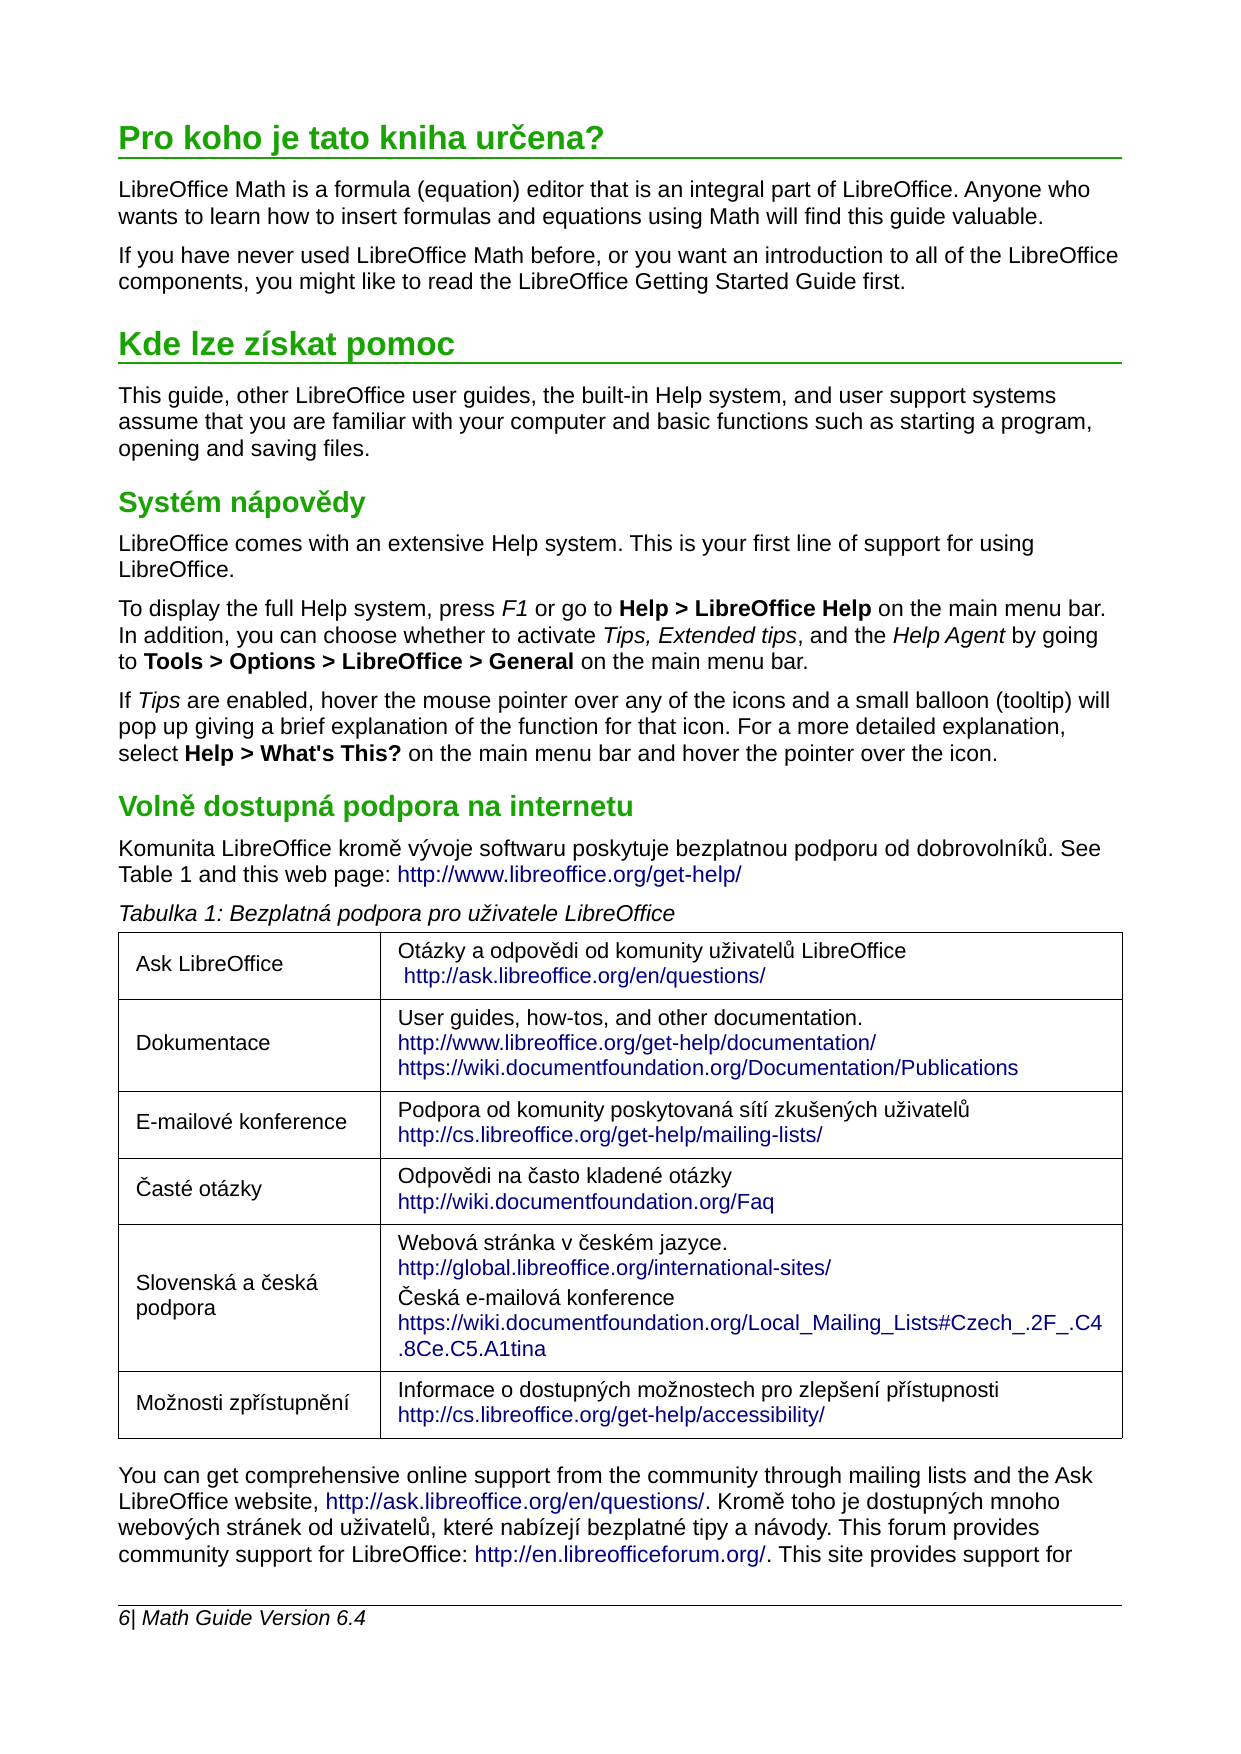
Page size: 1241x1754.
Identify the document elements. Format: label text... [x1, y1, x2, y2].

text You can get comprehensive online support from the community through mailing lists and the Ask LibreOffice website, http://ask.libreoffice.org/en/questions/. Kromě toho je dostupných mnoho webových stránek od uživatelů, které nabízejí bezplatné tipy a návody. This forum provides community support for LibreOffice: http://en.libreofficeforum.org/. This site provides support for [118, 1462, 1122, 1567]
table_cell Slovenská a česká podpora [119, 1225, 380, 1371]
table_cell Odpovědi na často kladené otázky http://wiki.documentfoundation.org/Faq [381, 1159, 1122, 1224]
table_cell E-mailové konference [119, 1092, 380, 1157]
subtitle Kde lze získat pomoc [118, 324, 1122, 362]
text If you have never used LibreOffice Math before, or you want an introduction to all of the LibreOffice components, you might like to read the LibreOffice Getting Started Guide first. [118, 242, 1122, 294]
text Tabulka 1: Bezplatná podpora pro uživatele LibreOffice [118, 900, 1122, 926]
table_cell User guides, how-tos, and other documentation. http://www.libreoffice.org/get-help/documentation/ https://wiki.documentfoundation.org/Documentation/Publications [381, 1000, 1122, 1091]
table_cell Možnosti zpřístupnění [119, 1372, 380, 1438]
subtitle Pro koho je tato kniha určena? [118, 118, 1122, 157]
table_cell Časté otázky [119, 1159, 380, 1224]
table_cell Dokumentace [119, 1000, 380, 1091]
text LibreOffice Math is a formula (equation) editor that is an integral part of LibreOffice. Anyone who wants to learn how to insert formulas and equations using Math will find this guide valuable. [118, 176, 1122, 229]
table_header Ask LibreOffice [119, 933, 380, 999]
text Komunita LibreOffice kromě vývoje softwaru poskytuje bezplatnou podporu od dobrovolníků. See Table 1 and this web page: http://www.libreoffice.org/get-help/ [118, 835, 1122, 887]
table_header Otázky a odpovědi od komunity uživatelů LibreOffice http://ask.libreoffice.org/en/questions/ [381, 933, 1122, 999]
text If Tips are enabled, hover the mouse pointer over any of the icons and a small balloon (tooltip) will pop up giving a brief explanation of the function for that icon. For a more detailed explanation, select Help > What's This? on the main menu bar and hover the pointer over the icon. [118, 687, 1122, 766]
table_cell Informace o dostupných možnostech pro zlepšení přístupnosti http://cs.libreoffice.org/get-help/accessibility/ [381, 1372, 1122, 1438]
subtitle Volně dostupná podpora na internetu [118, 789, 1122, 823]
text LibreOffice comes with an extensive Help system. This is your first line of support for using LibreOffice. [118, 530, 1122, 583]
text This guide, other LibreOffice user guides, the built-in Help system, and user support systems assume that you are familiar with your computer and basic functions such as starting a program, opening and saving files. [118, 382, 1122, 461]
text To display the full Help system, press F1 or go to Help > LibreOffice Help on the main menu bar. In addition, you can choose whether to activate Tips, Extended tips, and the Help Agent by going to Tools > Options > LibreOffice > General on the main menu bar. [118, 595, 1122, 674]
subtitle Systém nápovědy [118, 485, 1122, 518]
table_cell Webová stránka v českém jazyce. http://global.libreoffice.org/international-sites/ Česká e-mailová konference https://wiki.documentfoundation.org/Local_Mailing_Lists#Czech_.2F_.C4.8Ce.C5.A1tina [381, 1225, 1122, 1371]
table_cell Podpora od komunity poskytovaná sítí zkušených uživatelů http://cs.libreoffice.org/get-help/mailing-lists/ [381, 1092, 1122, 1157]
